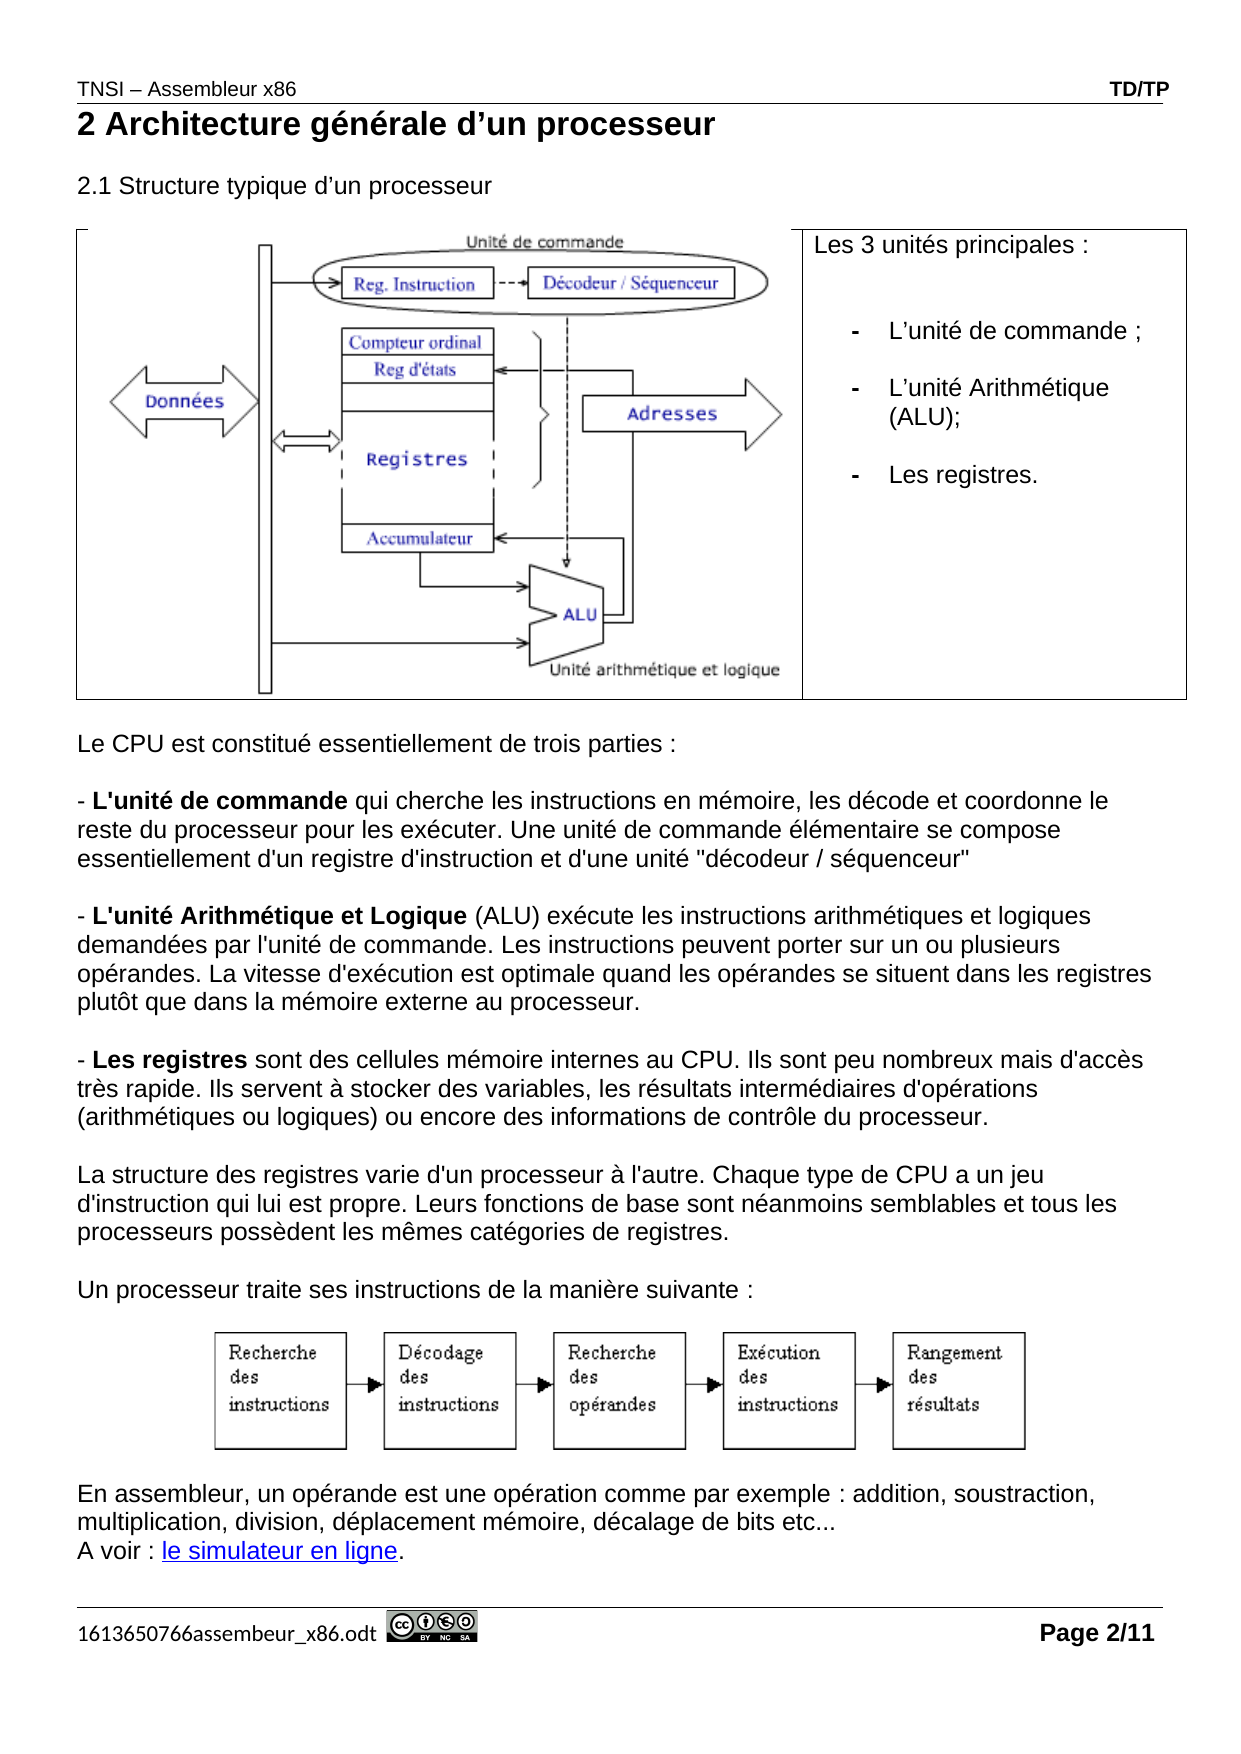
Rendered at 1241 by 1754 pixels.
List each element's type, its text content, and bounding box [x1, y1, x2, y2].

table_header Les 3 unités principales : L’unité de commande ; L’unité Arithmétique (ALU); Les registres. [803, 230, 1186, 699]
table_header [77, 230, 88, 699]
text - Les registres sont des cellules mémoire internes au CPU. Ils sont peu nombreux mais d'accès très rapide. Ils servent à stocker des variables, les résultats intermédiaires d'opérations (arithmétiques ou logiques) ou encore des informations de contrôle du processeur. [77, 1045, 1163, 1131]
text - L'unité Arithmétique et Logique (ALU) exécute les instructions arithmétiques et logiques demandées par l'unité de commande. Les instructions peuvent porter sur un ou plusieurs opérandes. La vitesse d'exécution est optimale quand les opérandes se situent dans les registres plutôt que dans la mémoire externe au processeur. [77, 901, 1163, 1016]
text La structure des registres varie d'un processeur à l'autre. Chaque type de CPU a un jeu d'instruction qui lui est propre. Leurs fonctions de base sont néanmoins semblables et tous les processeurs possèdent les mêmes catégories de registres. [77, 1160, 1163, 1246]
text 2 Architecture générale d’un processeur [77, 104, 1163, 142]
table_header [792, 230, 802, 699]
text Un processeur traite ses instructions de la manière suivante : [77, 1275, 1163, 1303]
text A voir : le simulateur en ligne. [77, 1536, 1163, 1565]
text En assembleur, un opérande est une opération comme par exemple : addition, soustraction, multiplication, division, déplacement mémoire, décalage de bits etc... [77, 1479, 1163, 1536]
picture [88, 229, 792, 699]
text - L'unité de commande qui cherche les instructions en mémoire, les décode et coordonne le reste du processeur pour les exécuter. Une unité de commande élémentaire se compose essentiellement d'un registre d'instruction et d'une unité "décodeur / séquenceur" [77, 786, 1163, 872]
picture [214, 1332, 1026, 1450]
picture [386, 1610, 478, 1642]
text Le CPU est constitué essentiellement de trois parties : [77, 728, 1163, 757]
text 2.1 Structure typique d’un processeur [77, 171, 1163, 200]
